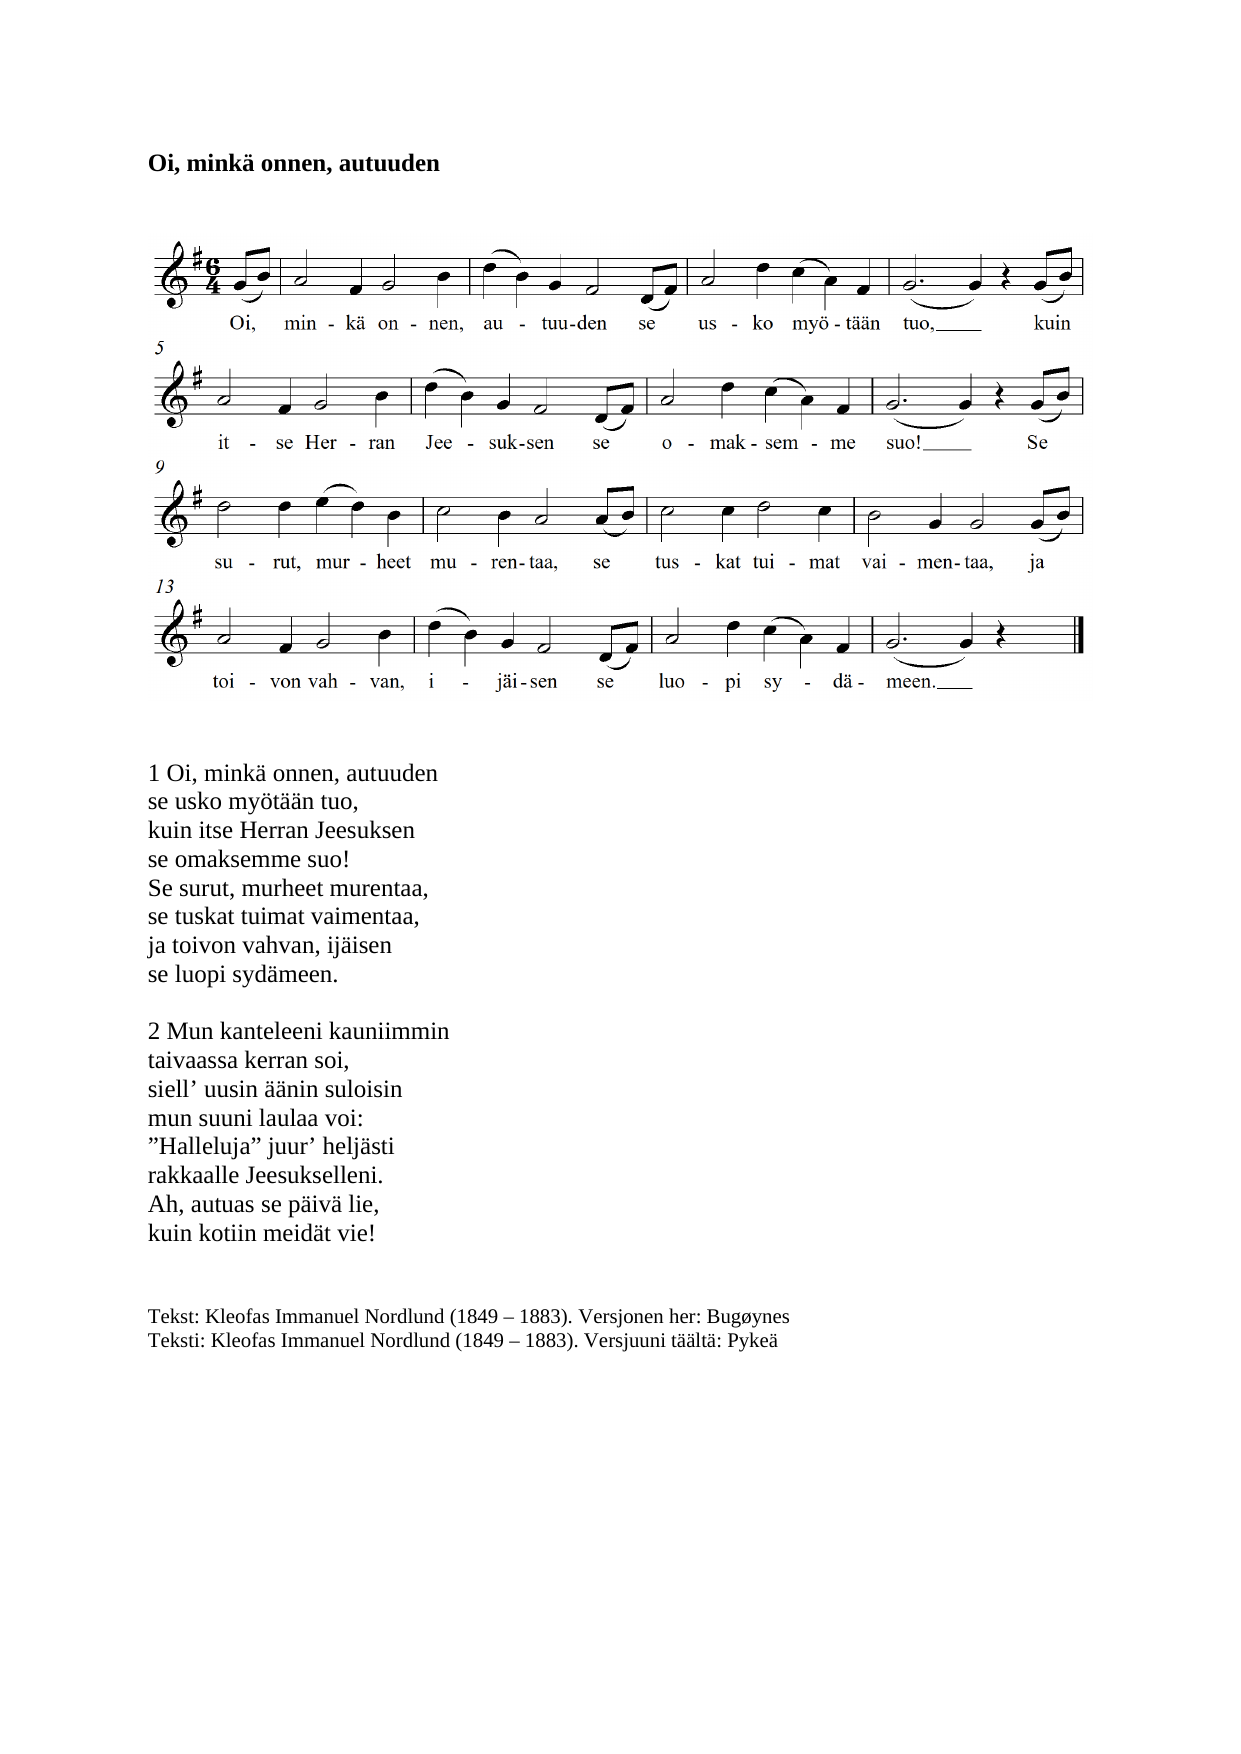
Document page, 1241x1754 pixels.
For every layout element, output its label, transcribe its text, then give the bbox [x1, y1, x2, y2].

text Se surut, murheet murentaa, [148, 873, 1093, 901]
text ja toivon vahvan, ijäisen [148, 930, 1093, 959]
picture [147, 233, 1093, 701]
text rakkaalle Jeesukselleni. [148, 1160, 1093, 1189]
text Ah, autuas se päivä lie, [148, 1189, 1093, 1218]
text Teksti: Kleofas Immanuel Nordlund (1849 – 1883). Versjuuni täältä: Pykeä [148, 1328, 1093, 1352]
text siell’ uusin äänin suloisin [148, 1074, 1093, 1103]
text mun suuni laulaa voi: [148, 1103, 1093, 1131]
text ”Halleluja” juur’ heljästi [148, 1131, 1093, 1160]
subtitle Oi, minkä onnen, autuuden [148, 148, 1093, 176]
text kuin itse Herran Jeesuksen [148, 815, 1093, 844]
subtitle 1 Oi, minkä onnen, autuuden [148, 758, 1093, 786]
subtitle 2 Mun kanteleeni kauniimmin [148, 1016, 1093, 1045]
text se omaksemme suo! [148, 844, 1093, 873]
text se tuskat tuimat vaimentaa, [148, 901, 1093, 930]
text se usko myötään tuo, [148, 786, 1093, 815]
text se luopi sydämeen. [148, 959, 1093, 988]
text taivaassa kerran soi, [148, 1045, 1093, 1074]
text kuin kotiin meidät vie! [148, 1218, 1093, 1246]
subtitle Tekst: Kleofas Immanuel Nordlund (1849 – 1883). Versjonen her: Bugøynes [148, 1304, 1093, 1328]
